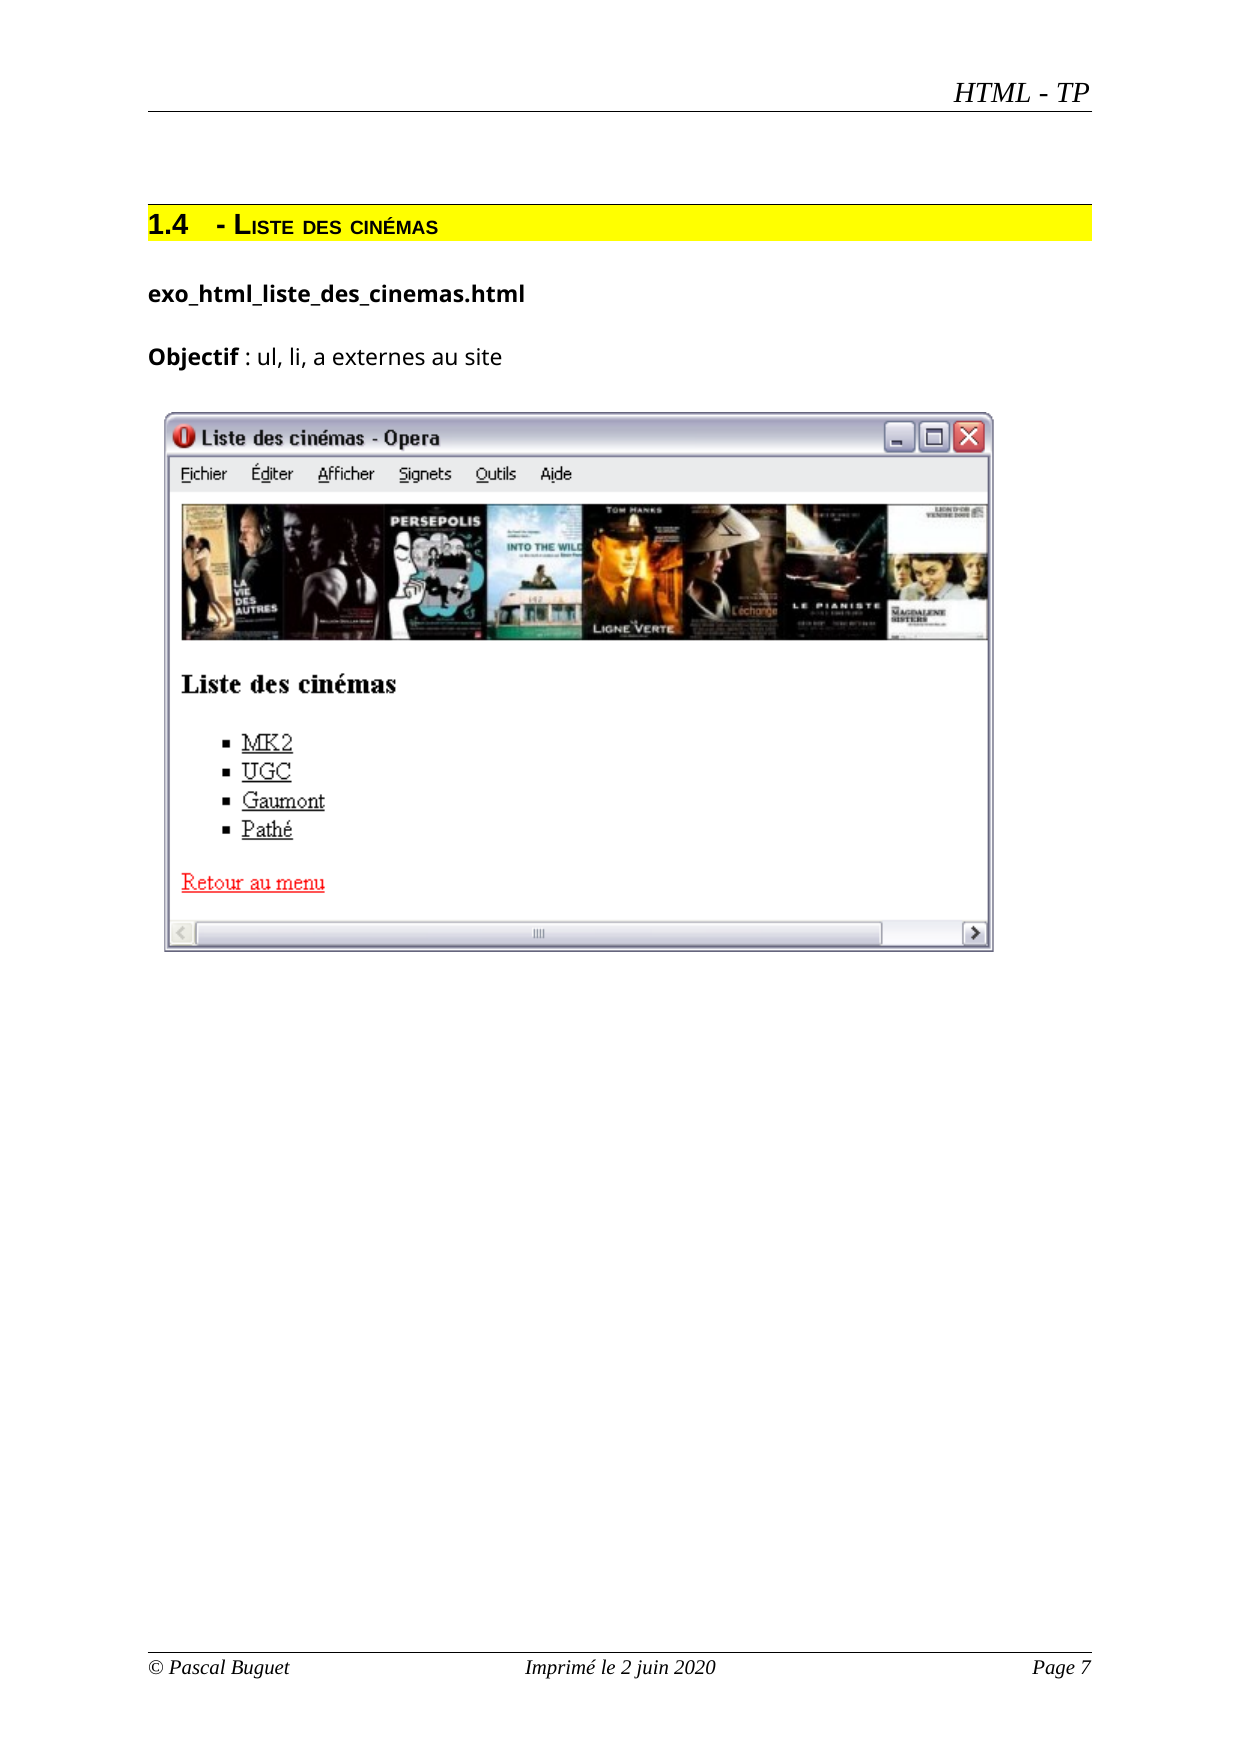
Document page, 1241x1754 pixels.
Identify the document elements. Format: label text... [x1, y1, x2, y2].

text exo_html_liste_des_cinemas.html [148, 278, 1092, 309]
subtitle - Liste des cinémas [148, 205, 1092, 241]
picture [164, 412, 994, 952]
text Objectif : ul, li, a externes au site [148, 341, 1092, 372]
